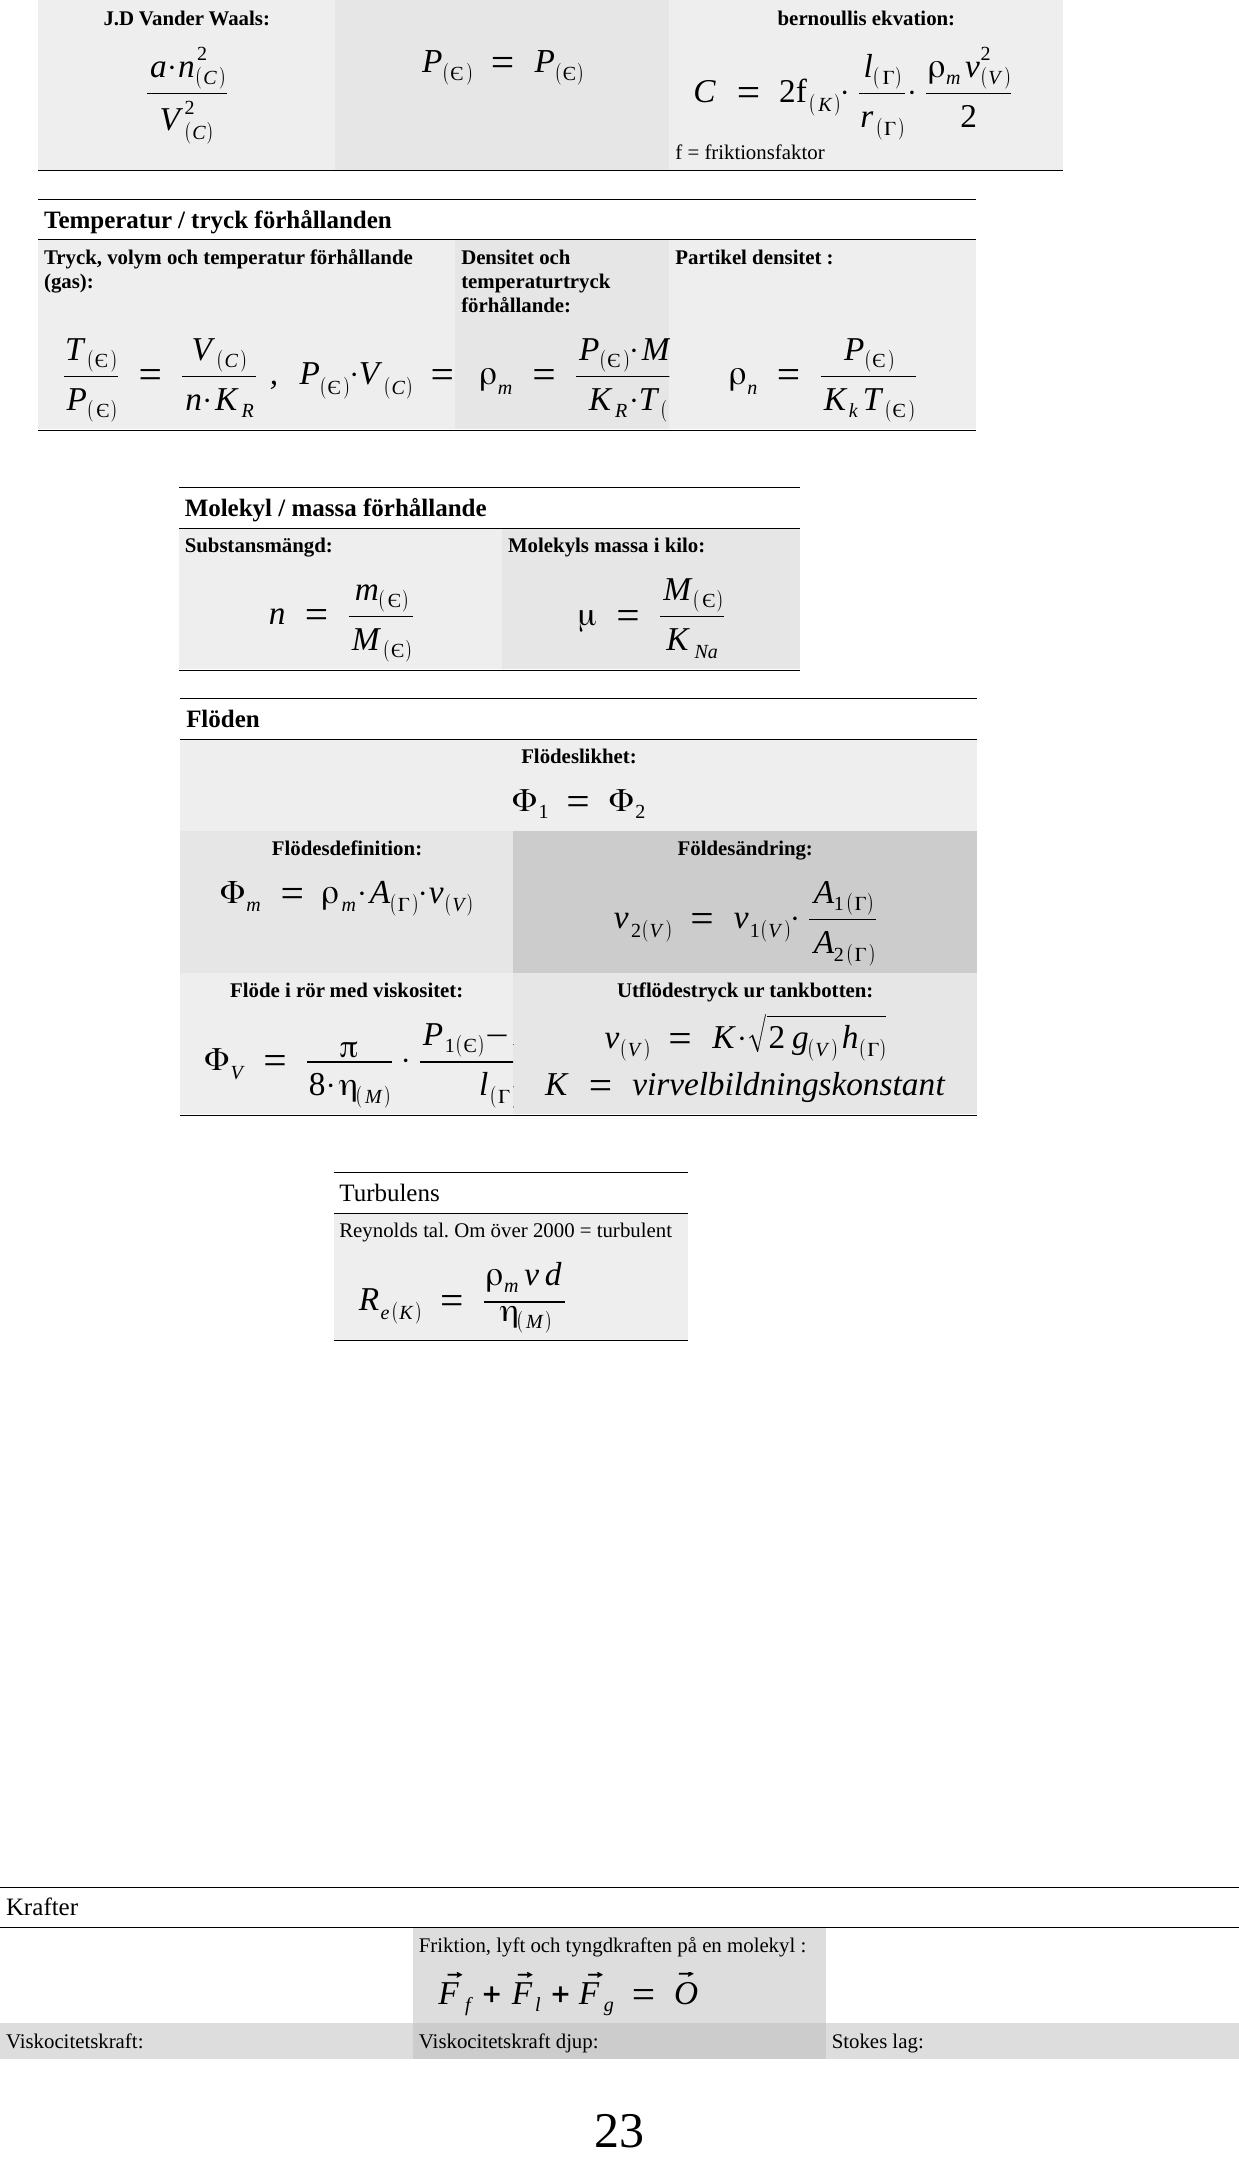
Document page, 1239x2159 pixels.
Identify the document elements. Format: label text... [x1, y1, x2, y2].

table_header Flöden [180, 699, 513, 739]
table_cell [455, 323, 669, 429]
table_cell [179, 563, 502, 669]
table_cell [335, 36, 669, 170]
table_header Krafter [0, 1888, 413, 1927]
table_cell Flödeslikhet: [180, 740, 977, 774]
table_cell Partikel densitet : [669, 240, 976, 323]
table_header [826, 1888, 1239, 1927]
table_cell Utflödestryck ur tankbotten: [513, 973, 977, 1008]
table_cell Földesändring: [513, 831, 977, 866]
table_header Temperatur / tryck förhållanden [38, 200, 976, 239]
table_cell [180, 866, 513, 973]
table_cell [334, 1248, 688, 1340]
table_header Turbulens [334, 1173, 688, 1212]
table_cell Stokes lag: [826, 2023, 1239, 2059]
table_cell [826, 1967, 1239, 2023]
table_header Molekyl / massa förhållande [179, 488, 502, 527]
table_header [513, 699, 977, 739]
table_cell [38, 323, 455, 429]
table_cell Densitet och temperaturtryck förhållande: [455, 240, 669, 323]
table_cell [513, 866, 977, 973]
table_cell [0, 1967, 413, 2023]
table_cell [502, 563, 800, 669]
table_cell [180, 774, 977, 831]
table_cell Viskocitetskraft djup: [413, 2023, 826, 2059]
table_cell Flöde i rör med viskositet: [180, 973, 513, 1008]
table_cell Substansmängd: [179, 529, 502, 563]
table_cell [413, 1967, 826, 2023]
table_cell [180, 1008, 513, 1114]
table_cell Tryck, volym och temperatur förhållande (gas): [38, 240, 455, 323]
table_cell [826, 1928, 1239, 1967]
table_cell Friktion, lyft och tyngdkraften på en molekyl : [413, 1928, 826, 1967]
table_cell [0, 1928, 413, 1967]
table_cell J.D Vander Waals: [38, 0, 335, 36]
table_cell [335, 0, 669, 36]
table_cell Viskocitetskraft: [0, 2023, 413, 2059]
table_cell Reynolds tal. Om över 2000 = turbulent [334, 1214, 688, 1248]
table_cell bernoullis ekvation: [669, 0, 1063, 36]
table_cell [513, 1008, 977, 1114]
table_header [413, 1888, 826, 1927]
table_header [502, 488, 800, 527]
table_cell [669, 323, 976, 429]
table_cell [38, 36, 335, 170]
table_cell Molekyls massa i kilo: [502, 529, 800, 563]
table_cell Flödesdefinition: [180, 831, 513, 866]
table_cell f = friktionsfaktor [669, 36, 1063, 170]
